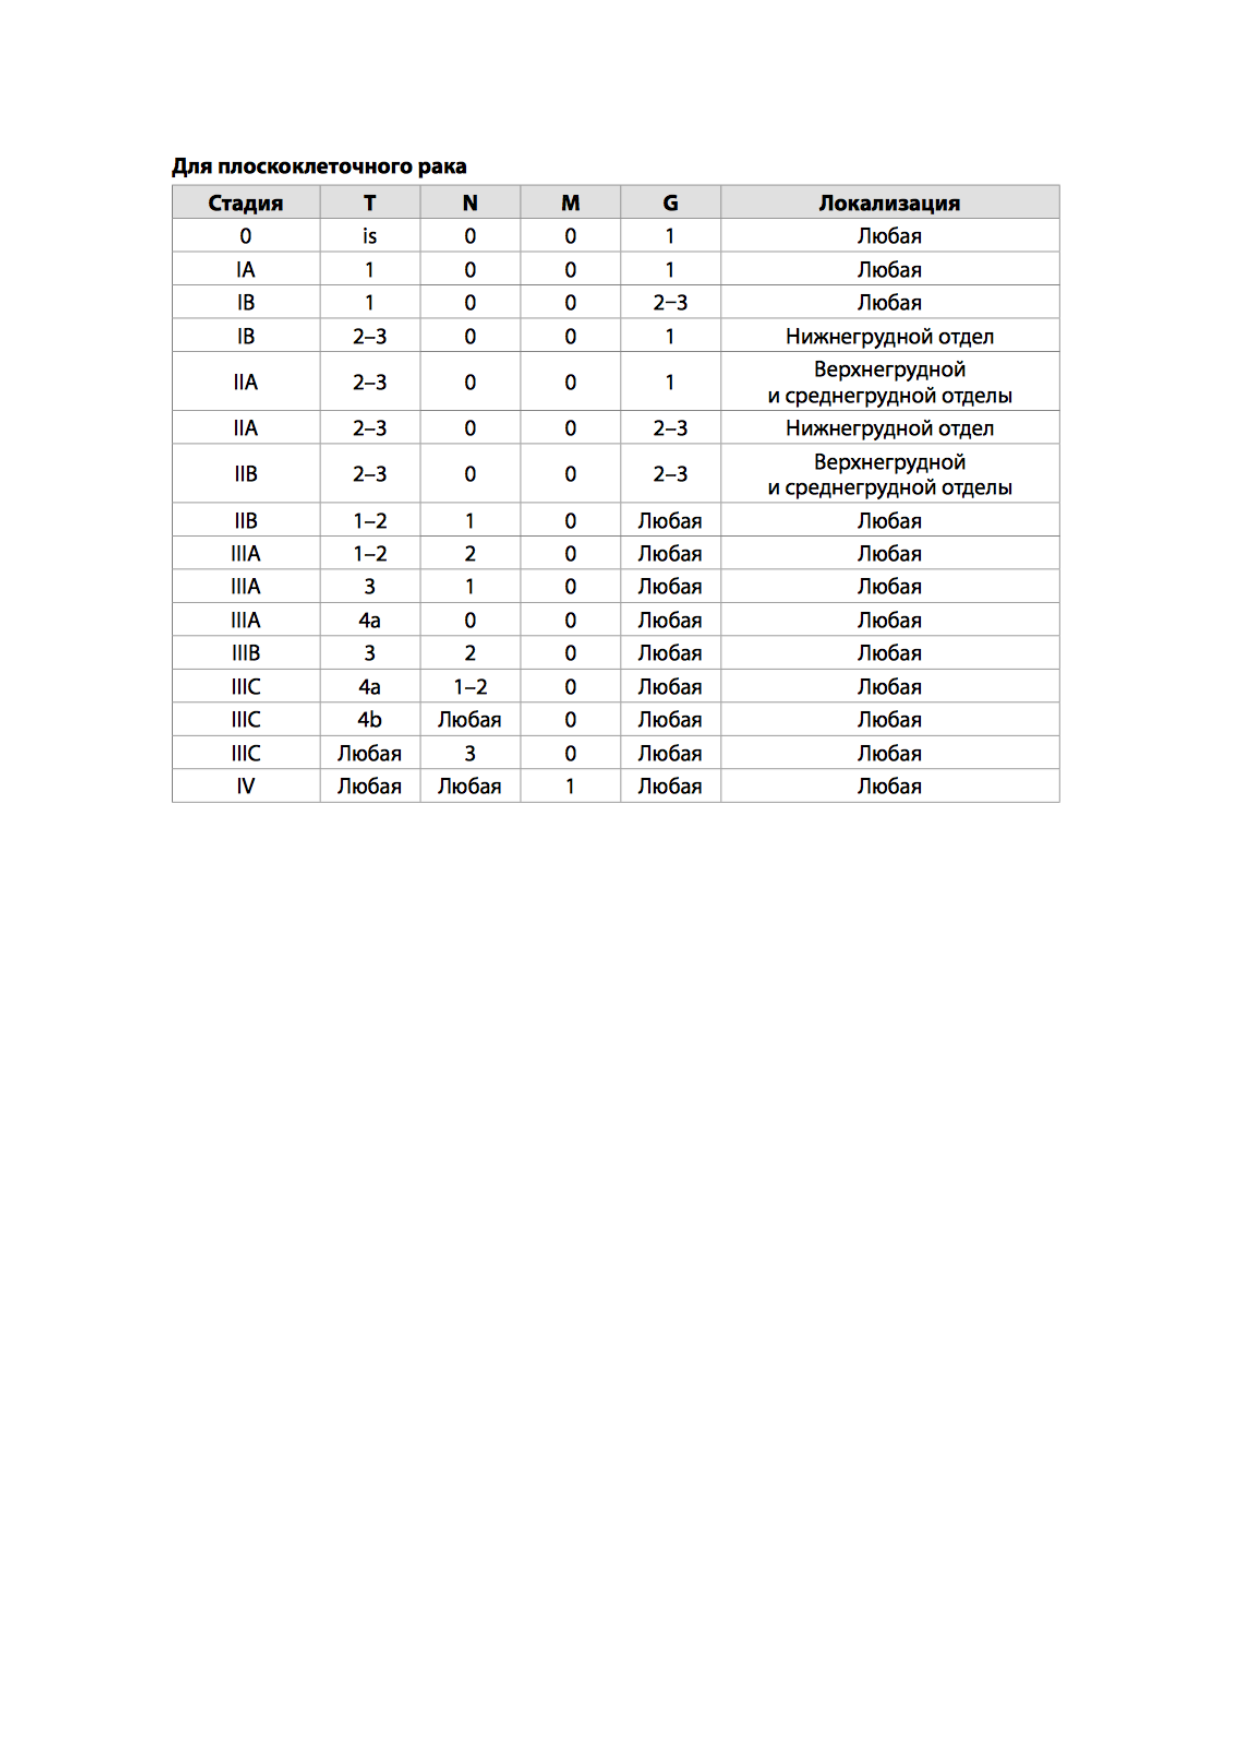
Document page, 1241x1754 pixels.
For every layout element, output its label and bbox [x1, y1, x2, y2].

picture [150, 150, 1091, 827]
